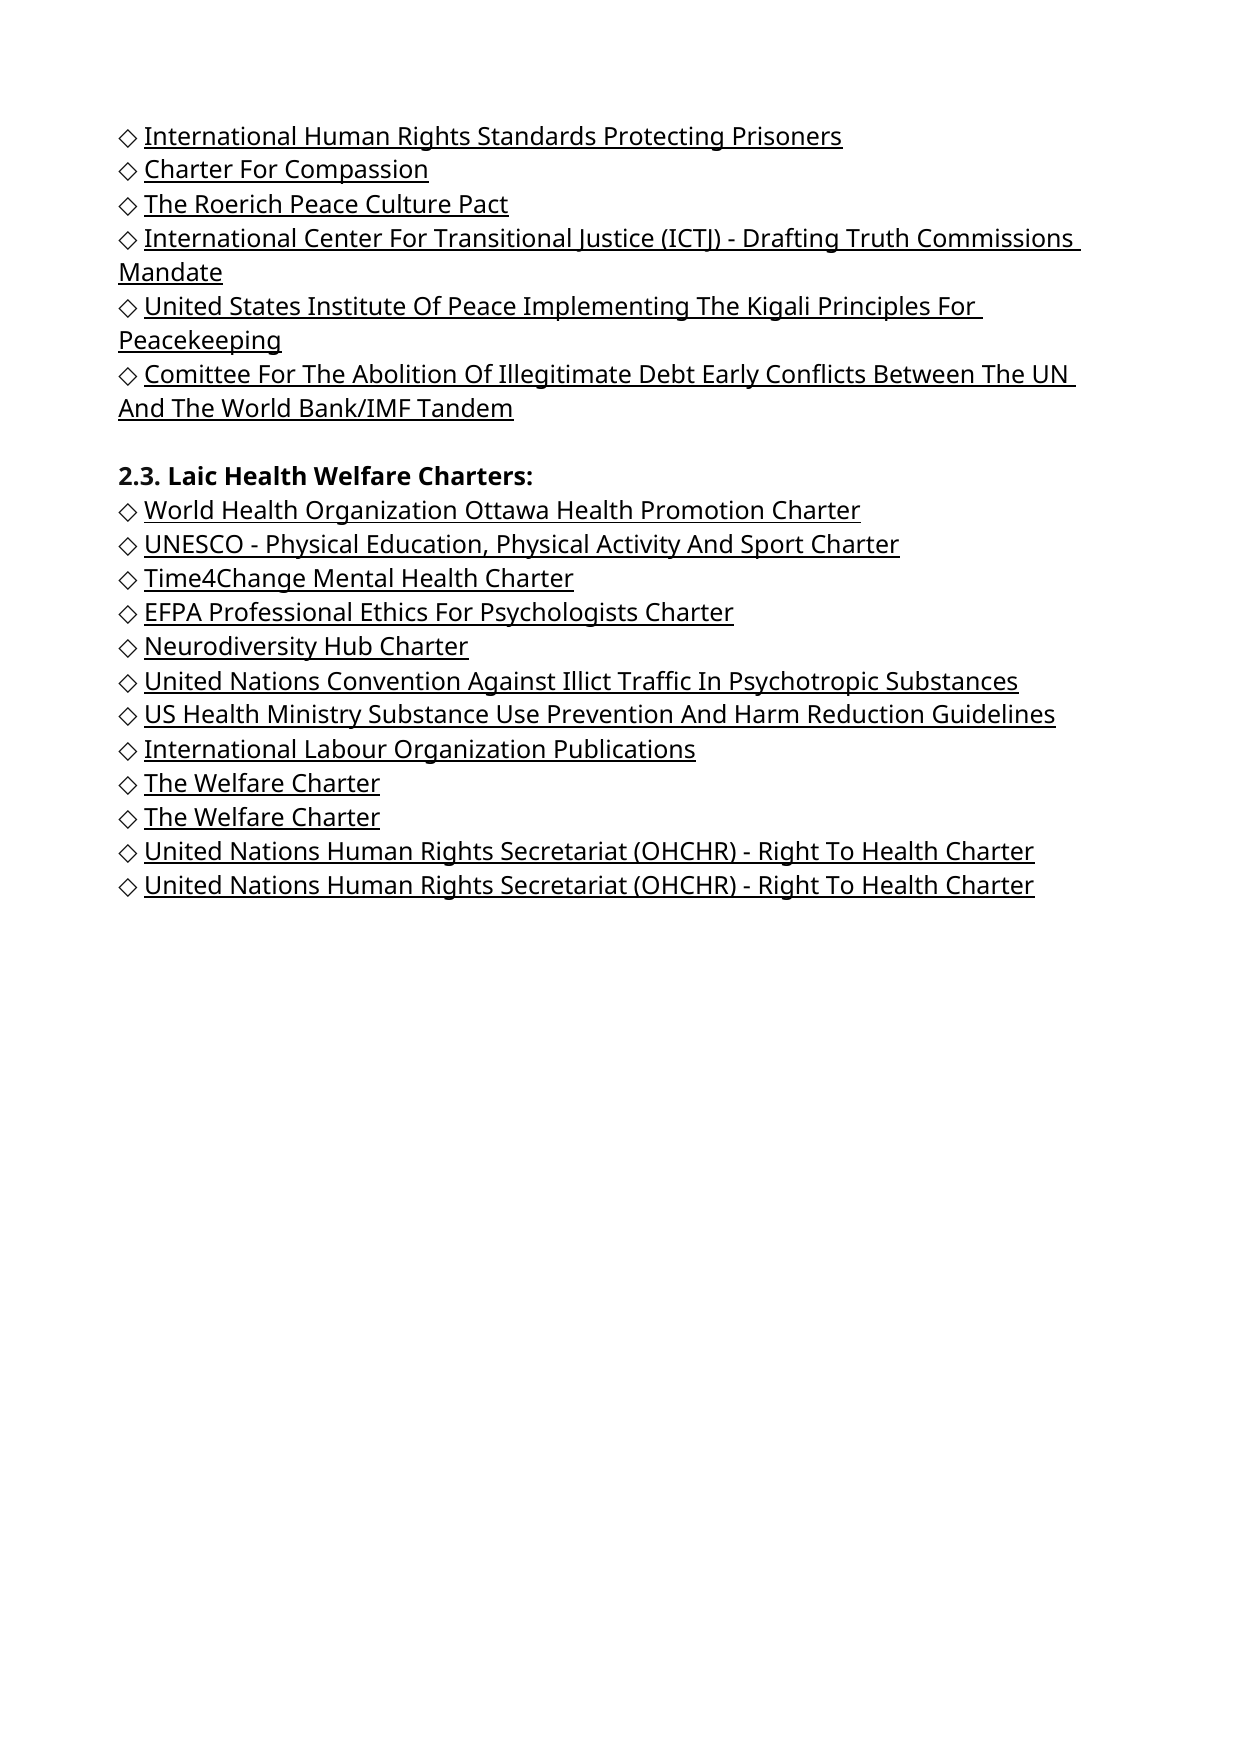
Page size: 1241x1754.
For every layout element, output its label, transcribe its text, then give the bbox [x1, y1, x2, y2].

text ◇ Time4Change Mental Health Charter [118, 561, 1122, 595]
text ◇ International Human Rights Standards Protecting Prisoners [118, 118, 1122, 152]
text ◇ United States Institute Of Peace Implementing The Kigali Principles For Peacekeeping [118, 288, 1122, 357]
text ◇ Comittee For The Abolition Of Illegitimate Debt Early Conflicts Between The UN And The World Bank/IMF Tandem [118, 357, 1122, 425]
text ◇ The Roerich Peace Culture Pact [118, 186, 1122, 220]
text ◇ The Welfare Charter [118, 765, 1122, 799]
text ◇ International Center For Transitional Justice (ICTJ) - Drafting Truth Commissions Mandate [118, 220, 1122, 288]
text ◇ United Nations Human Rights Secretariat (OHCHR) - Right To Health Charter [118, 867, 1122, 902]
text ◇ EFPA Professional Ethics For Psychologists Charter [118, 595, 1122, 629]
text ◇ International Labour Organization Publications [118, 731, 1122, 765]
text ◇ Neurodiversity Hub Charter [118, 629, 1122, 663]
text ◇ UNESCO - Physical Education, Physical Activity And Sport Charter [118, 527, 1122, 561]
text ◇ World Health Organization Ottawa Health Promotion Charter [118, 493, 1122, 527]
text ◇ The Welfare Charter [118, 799, 1122, 833]
text ◇ United Nations Convention Against Illict Traffic In Psychotropic Substances [118, 663, 1122, 697]
text ◇ Charter For Compassion [118, 152, 1122, 186]
text 2.3. Laic Health Welfare Charters: [118, 459, 1122, 493]
text ◇ United Nations Human Rights Secretariat (OHCHR) - Right To Health Charter [118, 833, 1122, 867]
text ◇ US Health Ministry Substance Use Prevention And Harm Reduction Guidelines [118, 697, 1122, 731]
